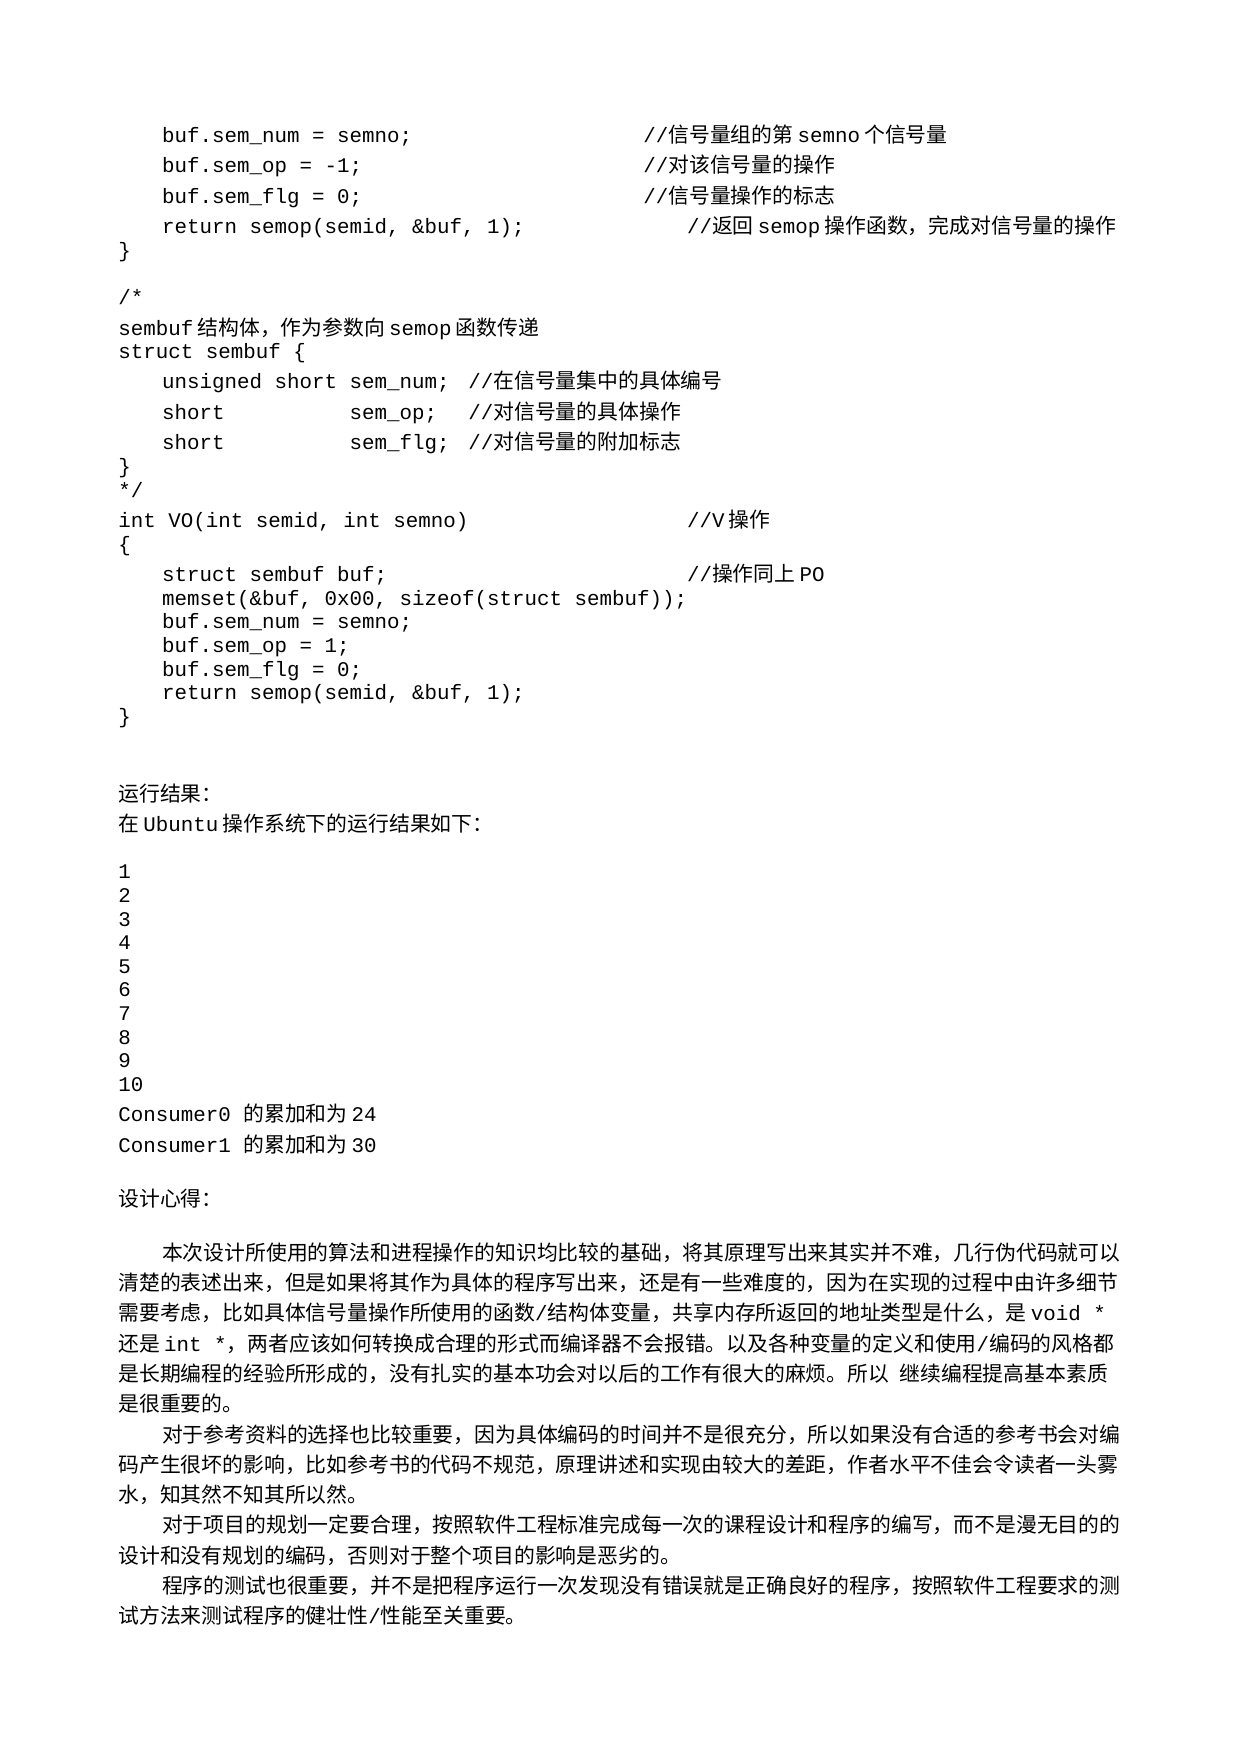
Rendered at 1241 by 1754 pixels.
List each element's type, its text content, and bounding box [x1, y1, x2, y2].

text 本次设计所使用的算法和进程操作的知识均比较的基础，将其原理写出来其实并不难，几行伪代码就可以清楚的表述出来，但是如果将其作为具体的程序写出来，还是有一些难度的，因为在实现的过程中由许多细节需要考虑，比如具体信号量操作所使用的函数/结构体变量，共享内存所返回的地址类型是什么，是void *还是int *，两者应该如何转换成合理的形式而编译器不会报错。以及各种变量的定义和使用/编码的风格都是长期编程的经验所形成的，没有扎实的基本功会对以后的工作有很大的麻烦。所以 继续编程提高基本素质是很重要的。 [118, 1236, 1122, 1418]
text buf.sem_op = -1; //对该信号量的操作 [118, 148, 1122, 179]
text 对于项目的规划一定要合理，按照软件工程标准完成每一次的课程设计和程序的编写，而不是漫无目的的设计和没有规划的编码，否则对于整个项目的影响是恶劣的。 [118, 1509, 1122, 1569]
text sembuf结构体，作为参数向semop函数传递 [118, 311, 1122, 341]
text { [118, 534, 1122, 557]
text */ [118, 480, 1122, 503]
text 1 [118, 861, 1122, 885]
text 8 [118, 1027, 1122, 1050]
text buf.sem_op = 1; [118, 635, 1122, 659]
text 设计心得： [118, 1182, 1122, 1212]
text Consumer0 的累加和为24 [118, 1098, 1122, 1128]
text 6 [118, 979, 1122, 1003]
text /* [118, 287, 1122, 311]
text memset(&buf, 0x00, sizeof(struct sembuf)); [118, 588, 1122, 611]
text struct sembuf { [118, 341, 1122, 365]
text 4 [118, 932, 1122, 956]
text } [118, 240, 1122, 263]
text 对于参考资料的选择也比较重要，因为具体编码的时间并不是很充分，所以如果没有合适的参考书会对编码产生很坏的影响，比如参考书的代码不规范，原理讲述和实现由较大的差距，作者水平不佳会令读者一头雾水，知其然不知其所以然。 [118, 1418, 1122, 1509]
text 9 [118, 1050, 1122, 1074]
text 7 [118, 1003, 1122, 1027]
text unsigned short sem_num; //在信号量集中的具体编号 [118, 365, 1122, 395]
text 3 [118, 908, 1122, 932]
text 2 [118, 885, 1122, 908]
text 程序的测试也很重要，并不是把程序运行一次发现没有错误就是正确良好的程序，按照软件工程要求的测试方法来测试程序的健壮性/性能至关重要。 [118, 1569, 1122, 1630]
text int VO(int semid, int semno) //V操作 [118, 503, 1122, 534]
text return semop(semid, &buf, 1); [118, 682, 1122, 706]
text buf.sem_num = semno; [118, 611, 1122, 635]
text 运行结果： [118, 777, 1122, 807]
text buf.sem_flg = 0; //信号量操作的标志 [118, 179, 1122, 209]
text Consumer1 的累加和为30 [118, 1128, 1122, 1158]
text short sem_op; //对信号量的具体操作 [118, 395, 1122, 426]
text short sem_flg; //对信号量的附加标志 [118, 426, 1122, 456]
text } [118, 706, 1122, 730]
text buf.sem_flg = 0; [118, 659, 1122, 682]
text 在Ubuntu操作系统下的运行结果如下： [118, 807, 1122, 838]
text 10 [118, 1074, 1122, 1098]
text buf.sem_num = semno; //信号量组的第semno个信号量 [118, 118, 1122, 148]
text struct sembuf buf; //操作同上PO [118, 557, 1122, 588]
text return semop(semid, &buf, 1); //返回semop操作函数，完成对信号量的操作 [118, 209, 1122, 240]
text 5 [118, 956, 1122, 979]
text } [118, 456, 1122, 480]
